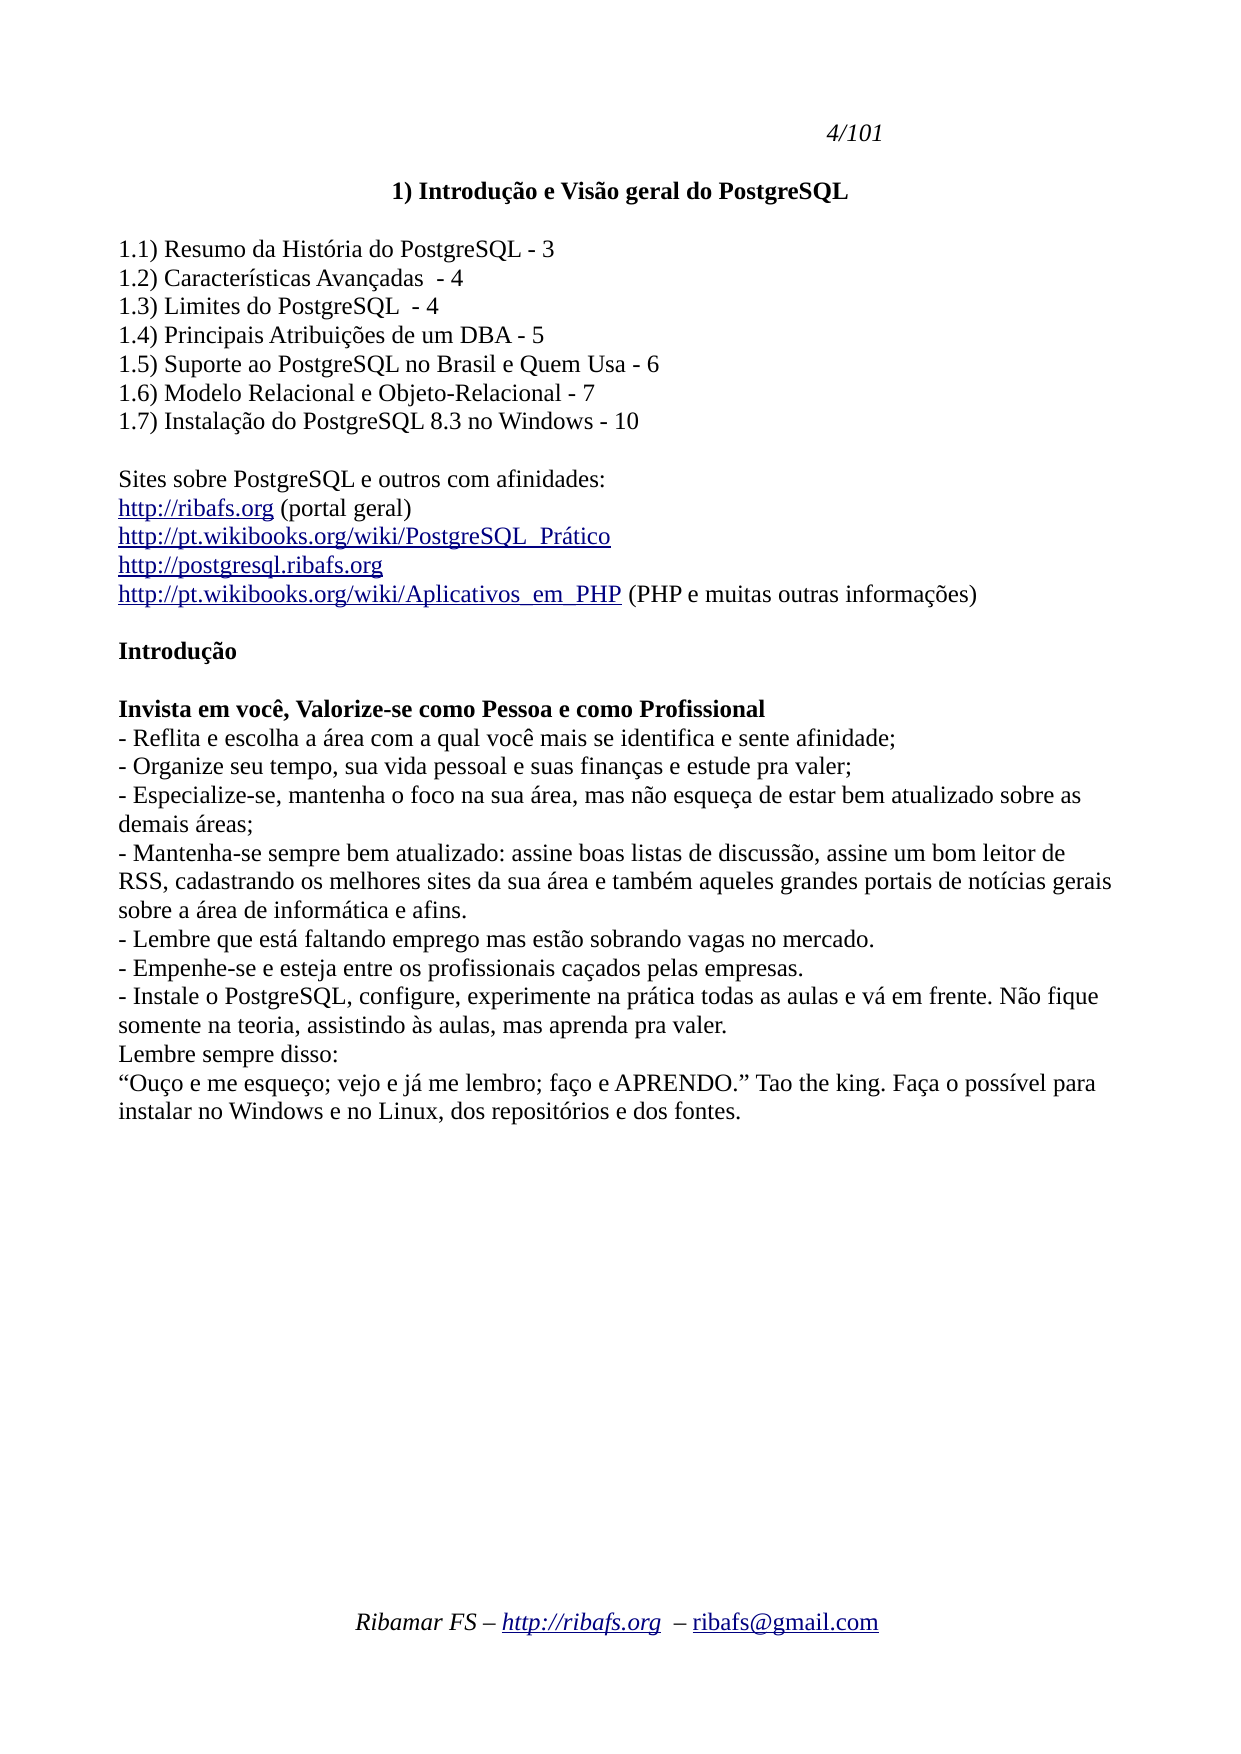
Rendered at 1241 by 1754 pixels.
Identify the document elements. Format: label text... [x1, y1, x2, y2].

text http://pt.wikibooks.org/wiki/Aplicativos_em_PHP (PHP e muitas outras informações) [118, 579, 1122, 608]
text - Lembre que está faltando emprego mas estão sobrando vagas no mercado. [118, 924, 1122, 953]
text 1.4) Principais Atribuições de um DBA - 5 1.5) Suporte ao PostgreSQL no Brasil e Quem Usa - 6 1.6) Modelo Relacional e Objeto-Relacional - 7 [118, 320, 1122, 406]
text Lembre sempre disso: [118, 1039, 1122, 1068]
text Invista em você, Valorize-se como Pessoa e como Profissional [118, 694, 1122, 723]
text Introdução [118, 636, 1122, 665]
text - Mantenha-se sempre bem atualizado: assine boas listas de discussão, assine um bom leitor de RSS, cadastrando os melhores sites da sua área e também aqueles grandes portais de notícias gerais sobre a área de informática e afins. [118, 838, 1122, 924]
text http://ribafs.org (portal geral) [118, 493, 1122, 521]
text - Especialize-se, mantenha o foco na sua área, mas não esqueça de estar bem atualizado sobre as demais áreas; [118, 780, 1122, 838]
text - Empenhe-se e esteja entre os profissionais caçados pelas empresas. [118, 953, 1122, 981]
text - Instale o PostgreSQL, configure, experimente na prática todas as aulas e vá em frente. Não fique somente na teoria, assistindo às aulas, mas aprenda pra valer. [118, 981, 1122, 1039]
text 1.2) Características Avançadas - 4 [118, 263, 1122, 291]
text - Organize seu tempo, sua vida pessoal e suas finanças e estude pra valer; [118, 751, 1122, 780]
text 1.7) Instalação do PostgreSQL 8.3 no Windows - 10 [118, 406, 1122, 435]
text - Reflita e escolha a área com a qual você mais se identifica e sente afinidade; [118, 723, 1122, 751]
text Sites sobre PostgreSQL e outros com afinidades: [118, 464, 1122, 493]
text http://pt.wikibooks.org/wiki/PostgreSQL_Prático [118, 521, 1122, 550]
text 1.1) Resumo da História do PostgreSQL - 3 [118, 234, 1122, 263]
text “Ouço e me esqueço; vejo e já me lembro; faço e APRENDO.” Tao the king. Faça o possível para instalar no Windows e no Linux, dos repositórios e dos fontes. [118, 1068, 1122, 1125]
text 1) Introdução e Visão geral do PostgreSQL [118, 176, 1122, 205]
text 1.3) Limites do PostgreSQL - 4 [118, 291, 1122, 320]
text http://postgresql.ribafs.org [118, 550, 1122, 579]
